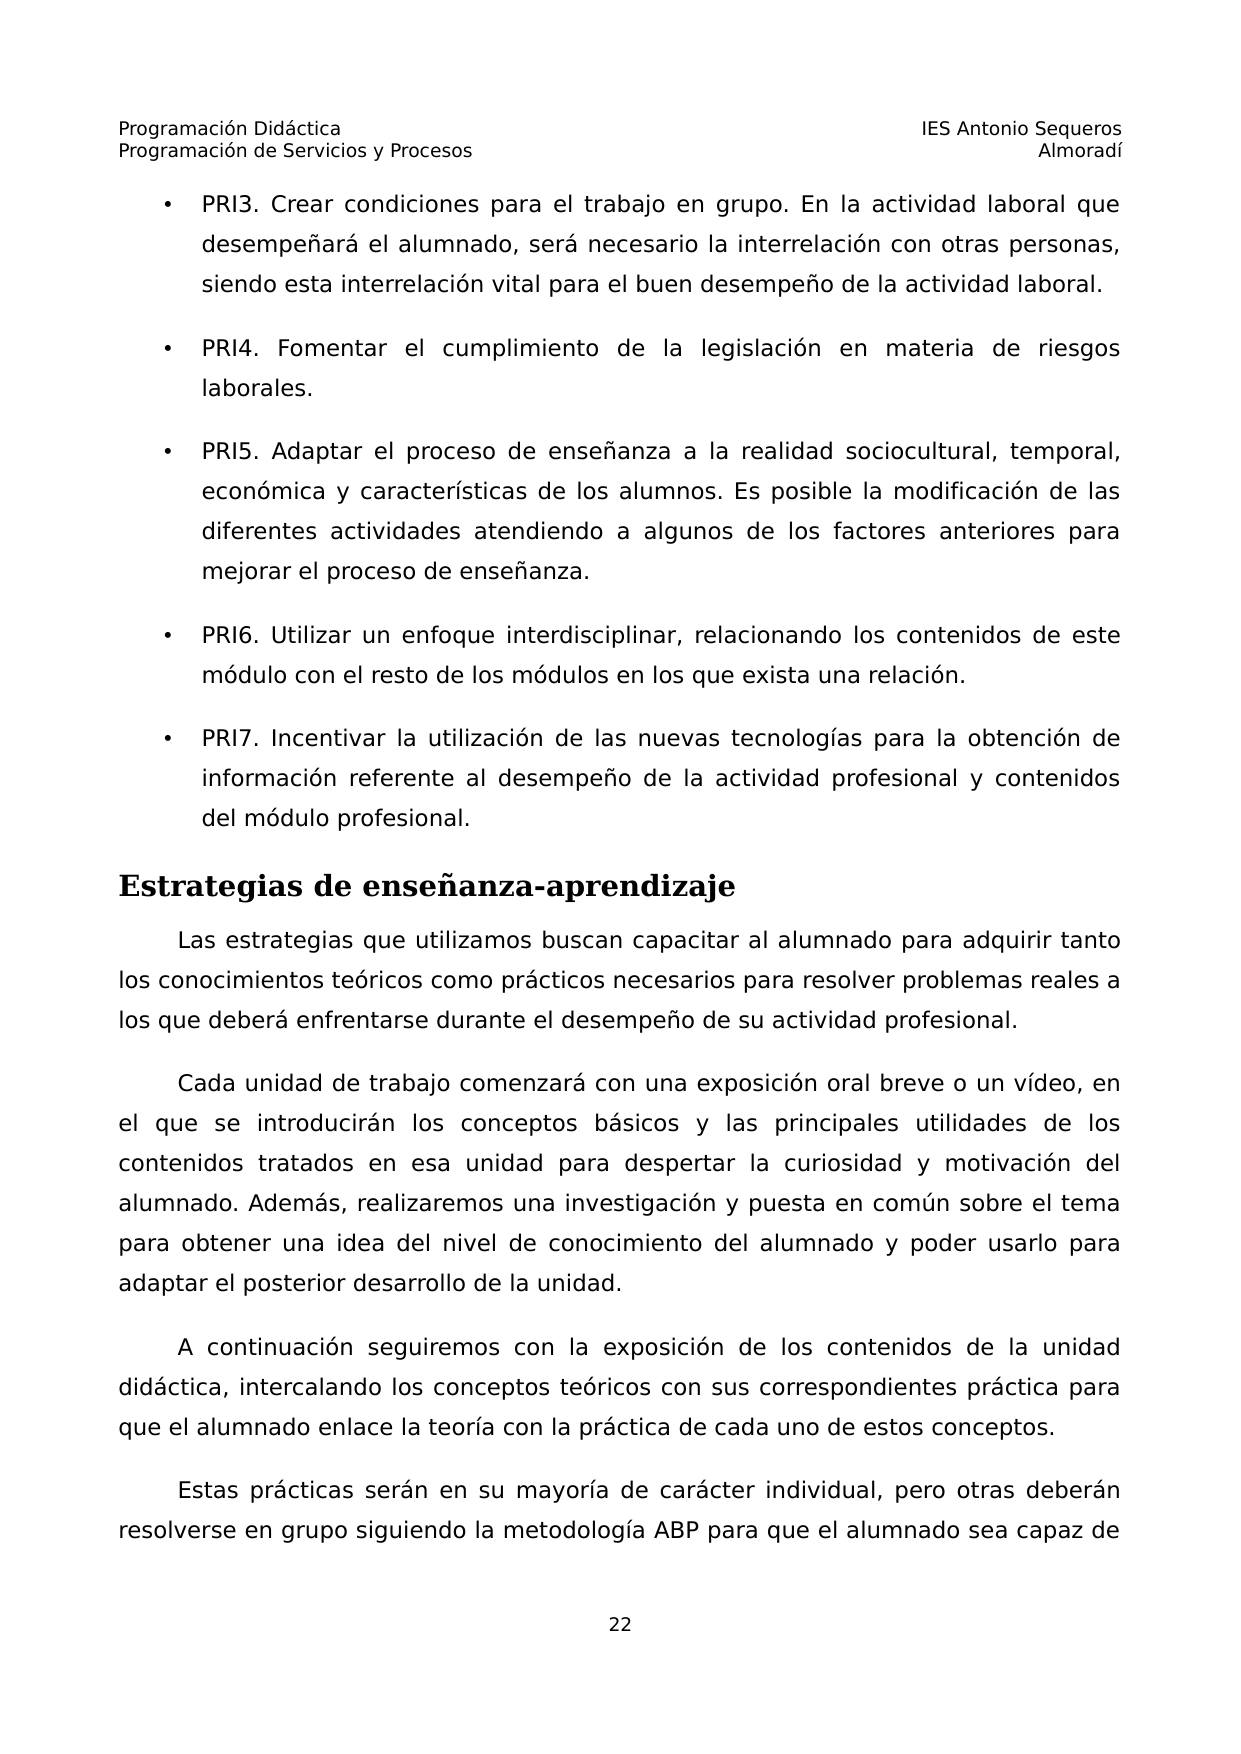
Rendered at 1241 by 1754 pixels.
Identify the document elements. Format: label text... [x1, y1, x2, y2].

list PRI5. Adaptar el proceso de enseñanza a la realidad sociocultural, temporal, económica y características de los alumnos. Es posible la modificación de las diferentes actividades atendiendo a algunos de los factores anteriores para mejorar el proceso de enseñanza. [164, 438, 1122, 585]
text Cada unidad de trabajo comenzará con una exposición oral breve o un vídeo, en el que se introducirán los conceptos básicos y las principales utilidades de los contenidos tratados en esa unidad para despertar la curiosidad y motivación del alumnado. Además, realizaremos una investigación y puesta en común sobre el tema para obtener una idea del nivel de conocimiento del alumnado y poder usarlo para adaptar el posterior desarrollo de la unidad. [118, 1070, 1122, 1297]
list PRI6. Utilizar un enfoque interdisciplinar, relacionando los contenidos de este módulo con el resto de los módulos en los que exista una relación. [164, 622, 1122, 689]
list PRI3. Crear condiciones para el trabajo en grupo. En la actividad laboral que desempeñará el alumnado, será necesario la interrelación con otras personas, siendo esta interrelación vital para el buen desempeño de la actividad laboral. [164, 191, 1122, 298]
subtitle Estrategias de enseñanza-aprendizaje [118, 869, 1122, 903]
list PRI4. Fomentar el cumplimiento de la legislación en materia de riesgos laborales. [164, 335, 1122, 402]
text Estas prácticas serán en su mayoría de carácter individual, pero otras deberán resolverse en grupo siguiendo la metodología ABP para que el alumnado sea capaz de [118, 1477, 1122, 1544]
text Las estrategias que utilizamos buscan capacitar al alumnado para adquirir tanto los conocimientos teóricos como prácticos necesarios para resolver problemas reales a los que deberá enfrentarse durante el desempeño de su actividad profesional. [118, 927, 1122, 1033]
list PRI7. Incentivar la utilización de las nuevas tecnologías para la obtención de información referente al desempeño de la actividad profesional y contenidos del módulo profesional. [164, 726, 1122, 832]
text A continuación seguiremos con la exposición de los contenidos de la unidad didáctica, intercalando los conceptos teóricos con sus correspondientes práctica para que el alumnado enlace la teoría con la práctica de cada uno de estos conceptos. [118, 1334, 1122, 1441]
